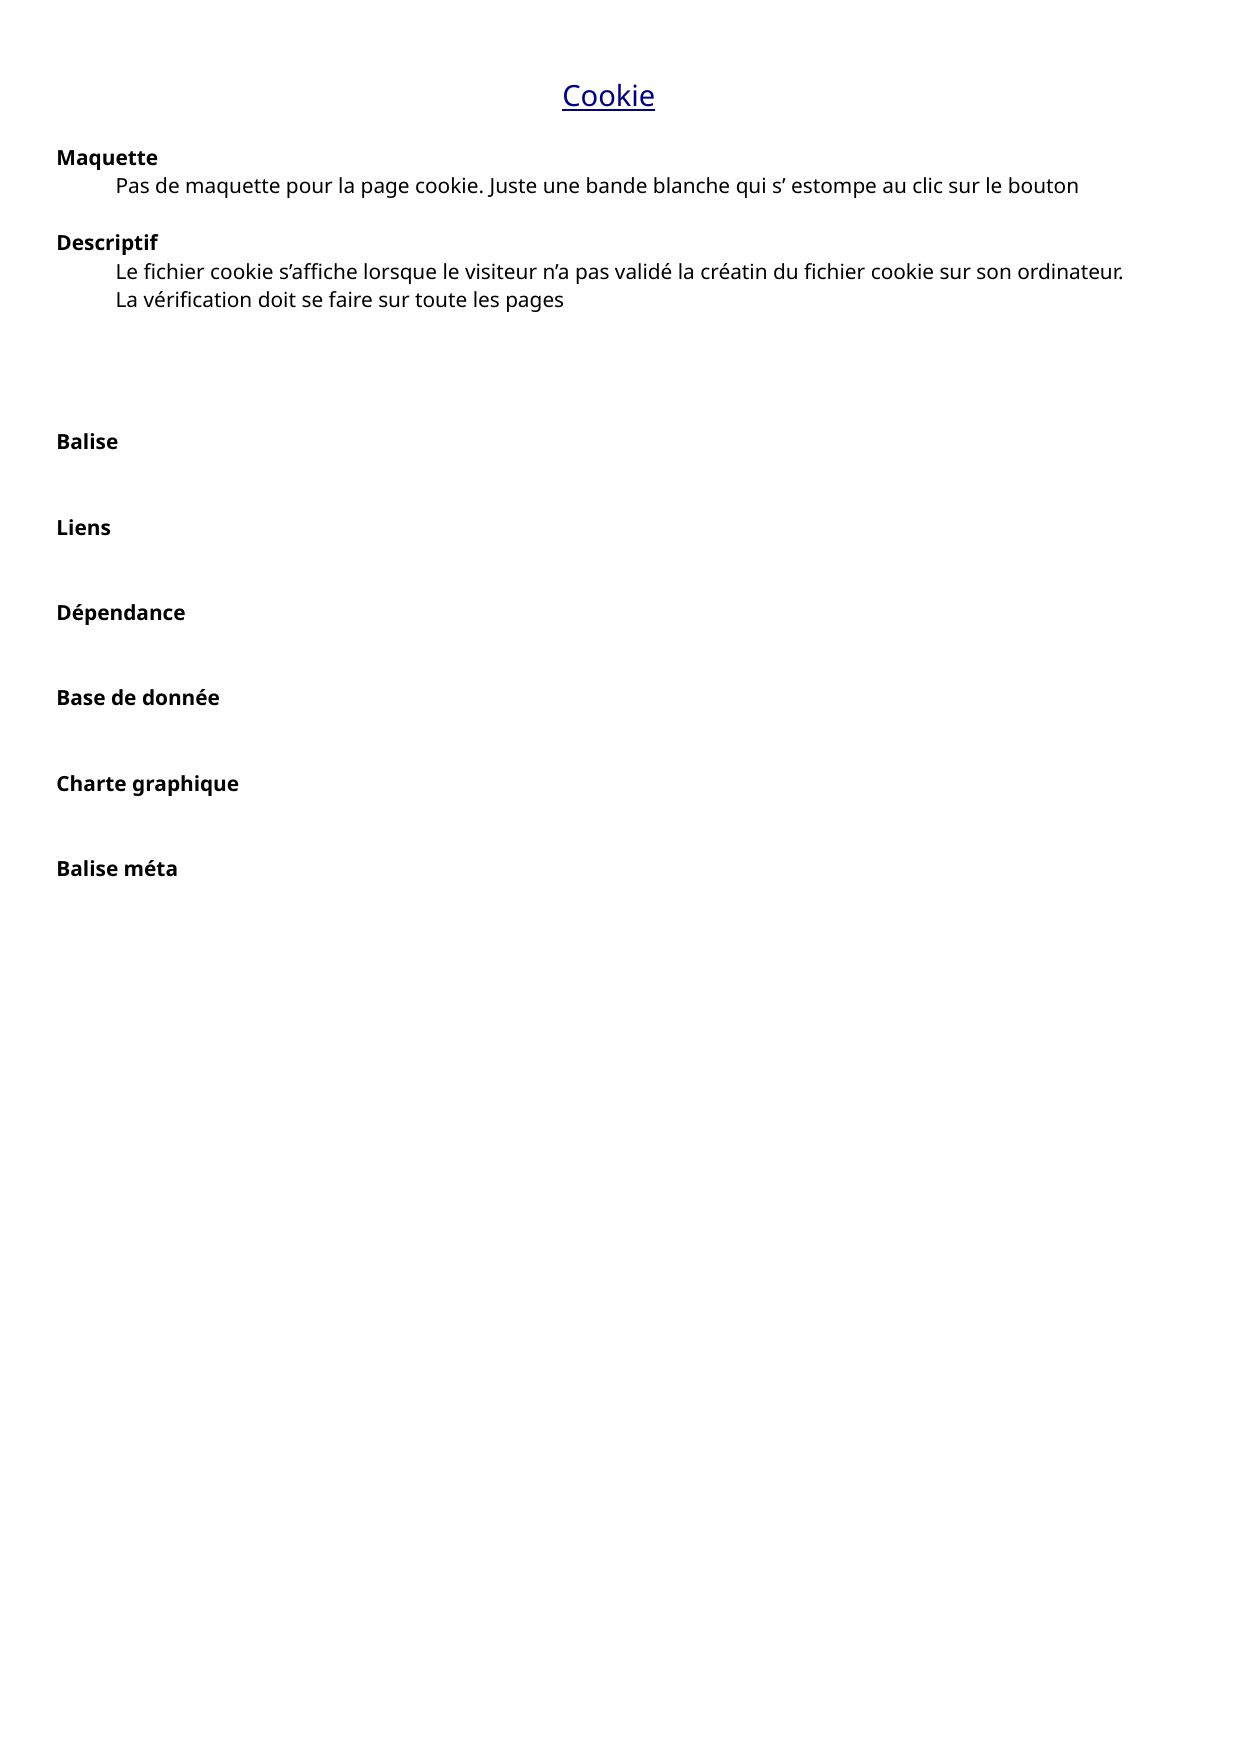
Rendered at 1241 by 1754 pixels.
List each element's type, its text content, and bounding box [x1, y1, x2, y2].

text Le fichier cookie s’affiche lorsque le visiteur n’a pas validé la créatin du fichier cookie sur son ordinateur. [115, 257, 1161, 285]
text La vérification doit se faire sur toute les pages [115, 285, 1161, 314]
text Cookie [56, 75, 1161, 115]
text Balise [56, 427, 1161, 456]
text Pas de maquette pour la page cookie. Juste une bande blanche qui s’ estompe au clic sur le bouton [115, 172, 1161, 200]
text Descriptif [56, 228, 1161, 257]
text Maquette [56, 143, 1161, 172]
text Balise méta [56, 854, 1161, 882]
text Liens [56, 513, 1161, 541]
text Charte graphique [56, 769, 1161, 797]
text Base de donnée [56, 683, 1161, 712]
text Dépendance [56, 598, 1161, 627]
